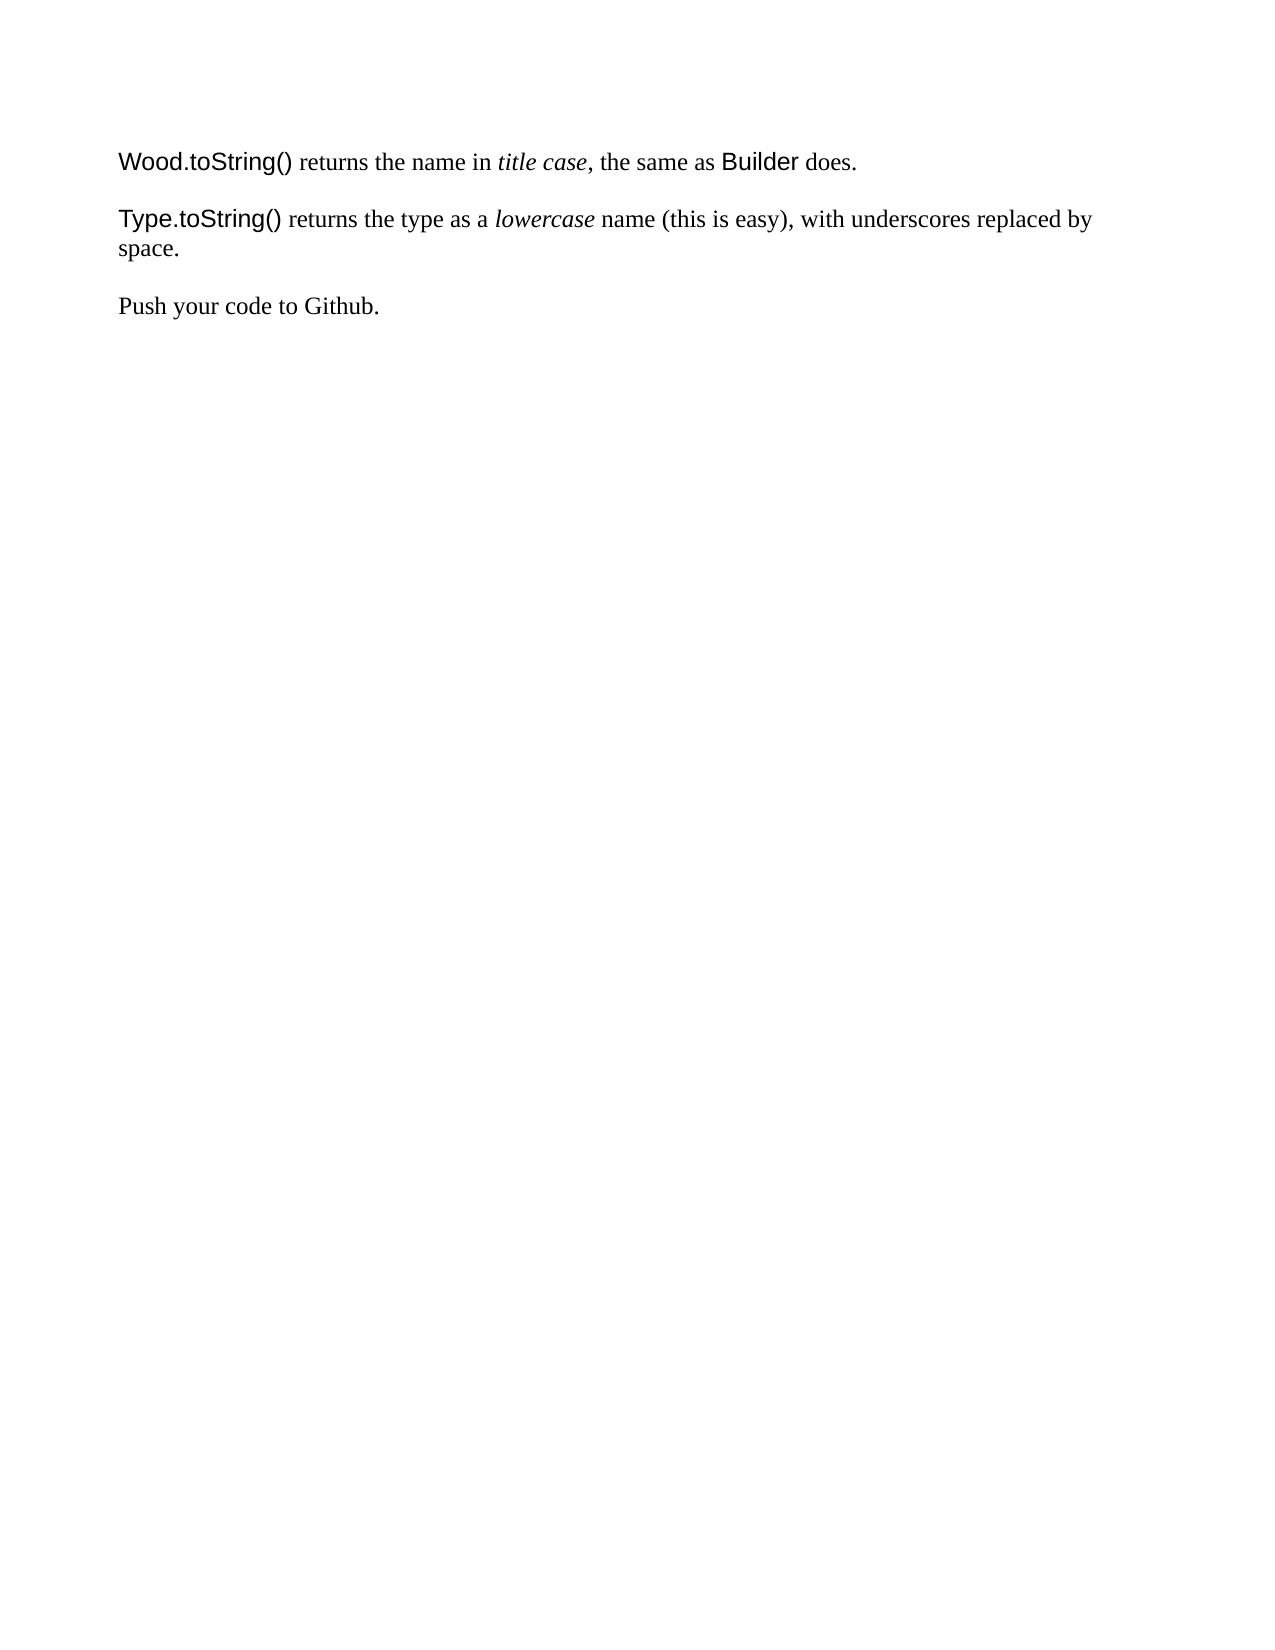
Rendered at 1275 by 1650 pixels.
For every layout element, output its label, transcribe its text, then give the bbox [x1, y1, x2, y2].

text Wood.toString() returns the name in title case, the same as Builder does. [118, 147, 1157, 176]
text Type.toString() returns the type as a lowercase name (this is easy), with underscores replaced by space. [118, 204, 1157, 262]
text Push your code to Github. [118, 291, 1157, 319]
